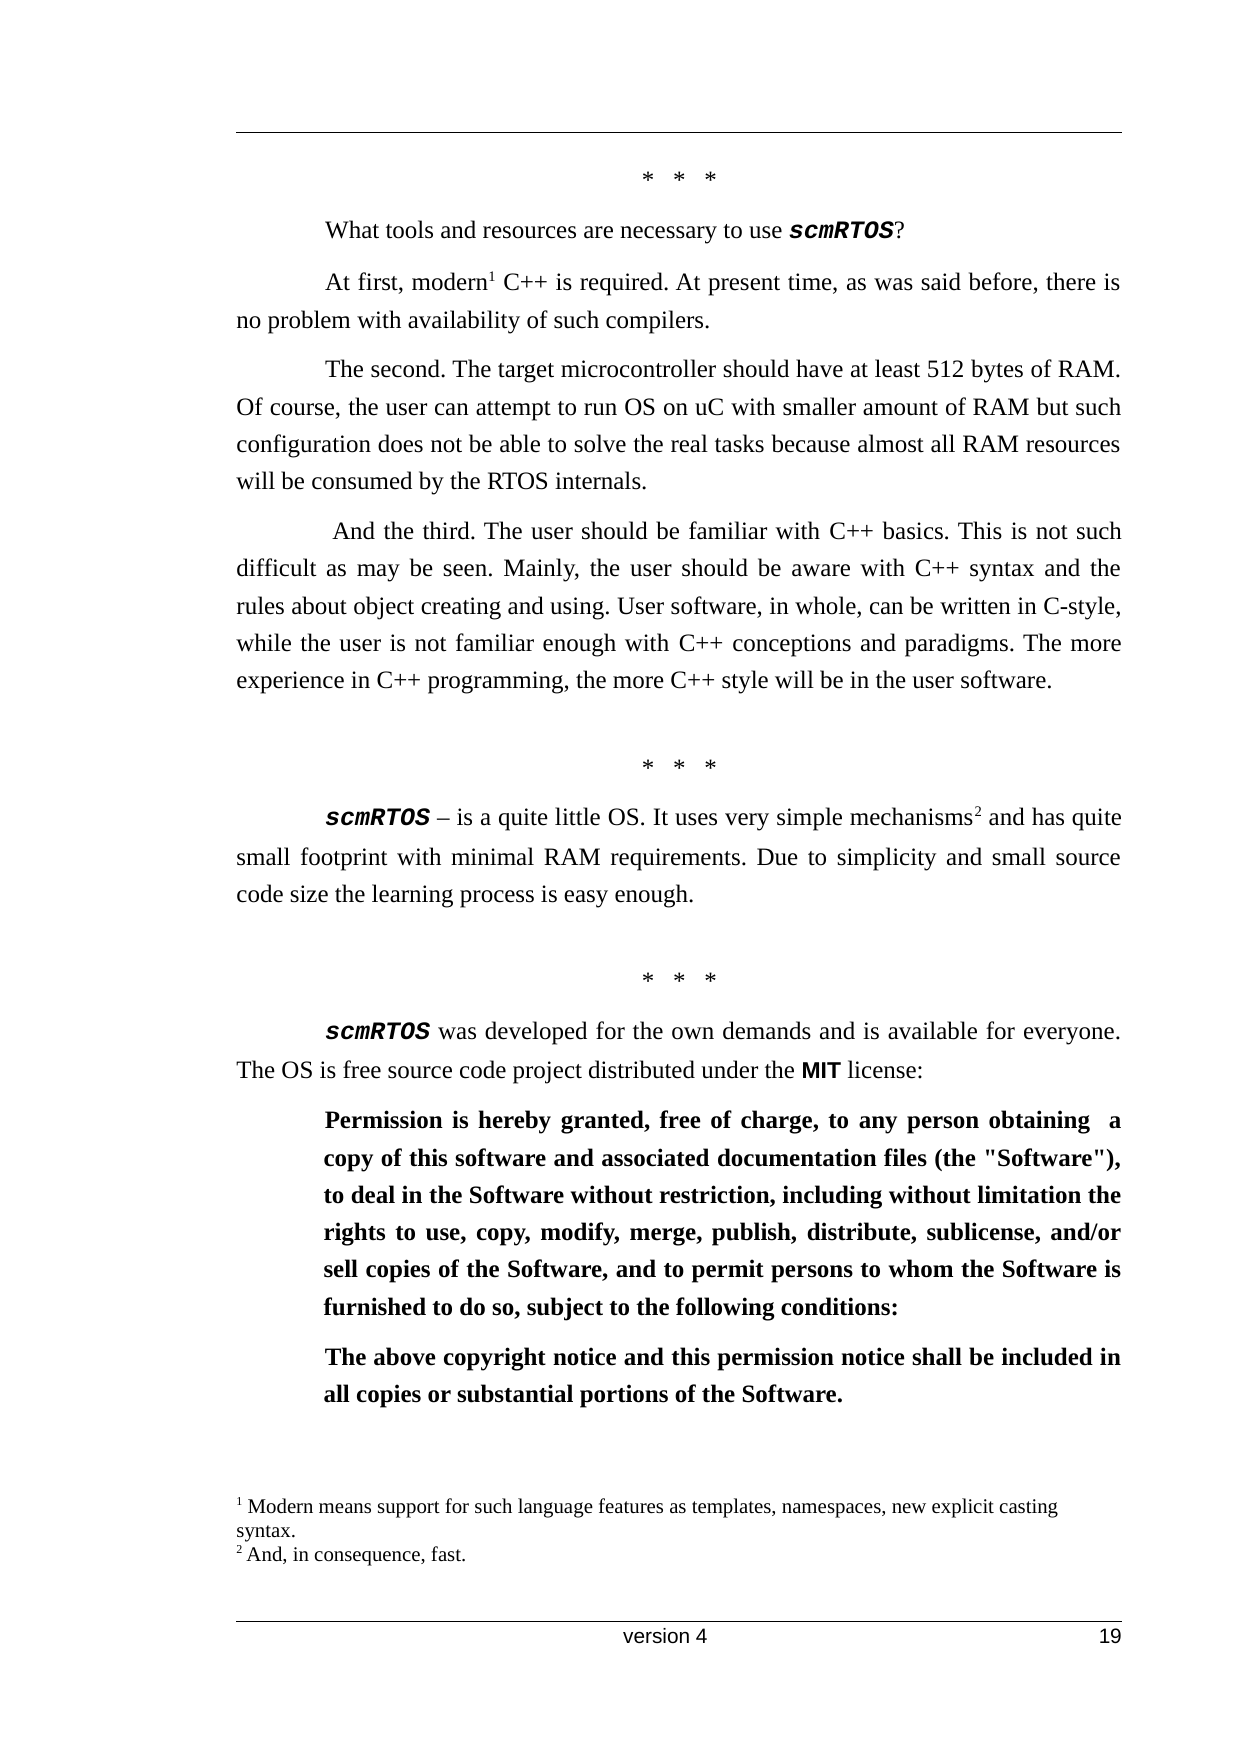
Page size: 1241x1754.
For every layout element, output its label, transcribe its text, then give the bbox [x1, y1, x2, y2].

text Modern means support for such language features as templates, namespaces, new explicit casting syntax. [236, 1494, 1122, 1542]
text * * * [236, 165, 1122, 194]
text The above copyright notice and this permission notice shall be included in all copies or substantial portions of the Software. [323, 1342, 1122, 1408]
text scmRTOS was developed for the own demands and is available for everyone. The OS is free source code project distributed under the MIT license: [236, 1016, 1122, 1084]
text scmRTOS – is a quite little OS. It uses very simple mechanisms and has quite small footprint with minimal RAM requirements. Due to simplicity and small source code size the learning process is easy enough. [236, 802, 1122, 908]
text * * * [236, 966, 1122, 995]
text At first, modern С++ is required. At present time, as was said before, there is no problem with availability of such compilers. [236, 267, 1122, 333]
text * * * [236, 753, 1122, 781]
text Permission is hereby granted, free of charge, to any person obtaining a copy of this software and associated documentation files (the "Software"), to deal in the Software without restriction, including without limitation the rights to use, copy, modify, merge, publish, distribute, sublicense, and/or sell copies of the Software, and to permit persons to whom the Software is furnished to do so, subject to the following conditions: [323, 1105, 1122, 1321]
text What tools and resources are necessary to use scmRTOS? [236, 215, 1122, 246]
text And, in consequence, fast. [236, 1542, 1122, 1566]
text The second. The target microcontroller should have at least 512 bytes of RAM. Of course, the user can attempt to run OS on uC with smaller amount of RAM but such configuration does not be able to solve the real tasks because almost all RAM resources will be consumed by the RTOS internals. [236, 354, 1122, 495]
text And the third. The user should be familiar with С++ basics. This is not such difficult as may be seen. Mainly, the user should be aware with C++ syntax and the rules about object creating and using. User software, in whole, can be written in C-style, while the user is not familiar enough with С++ conceptions and paradigms. The more experience in C++ programming, the more C++ style will be in the user software. [236, 516, 1122, 694]
